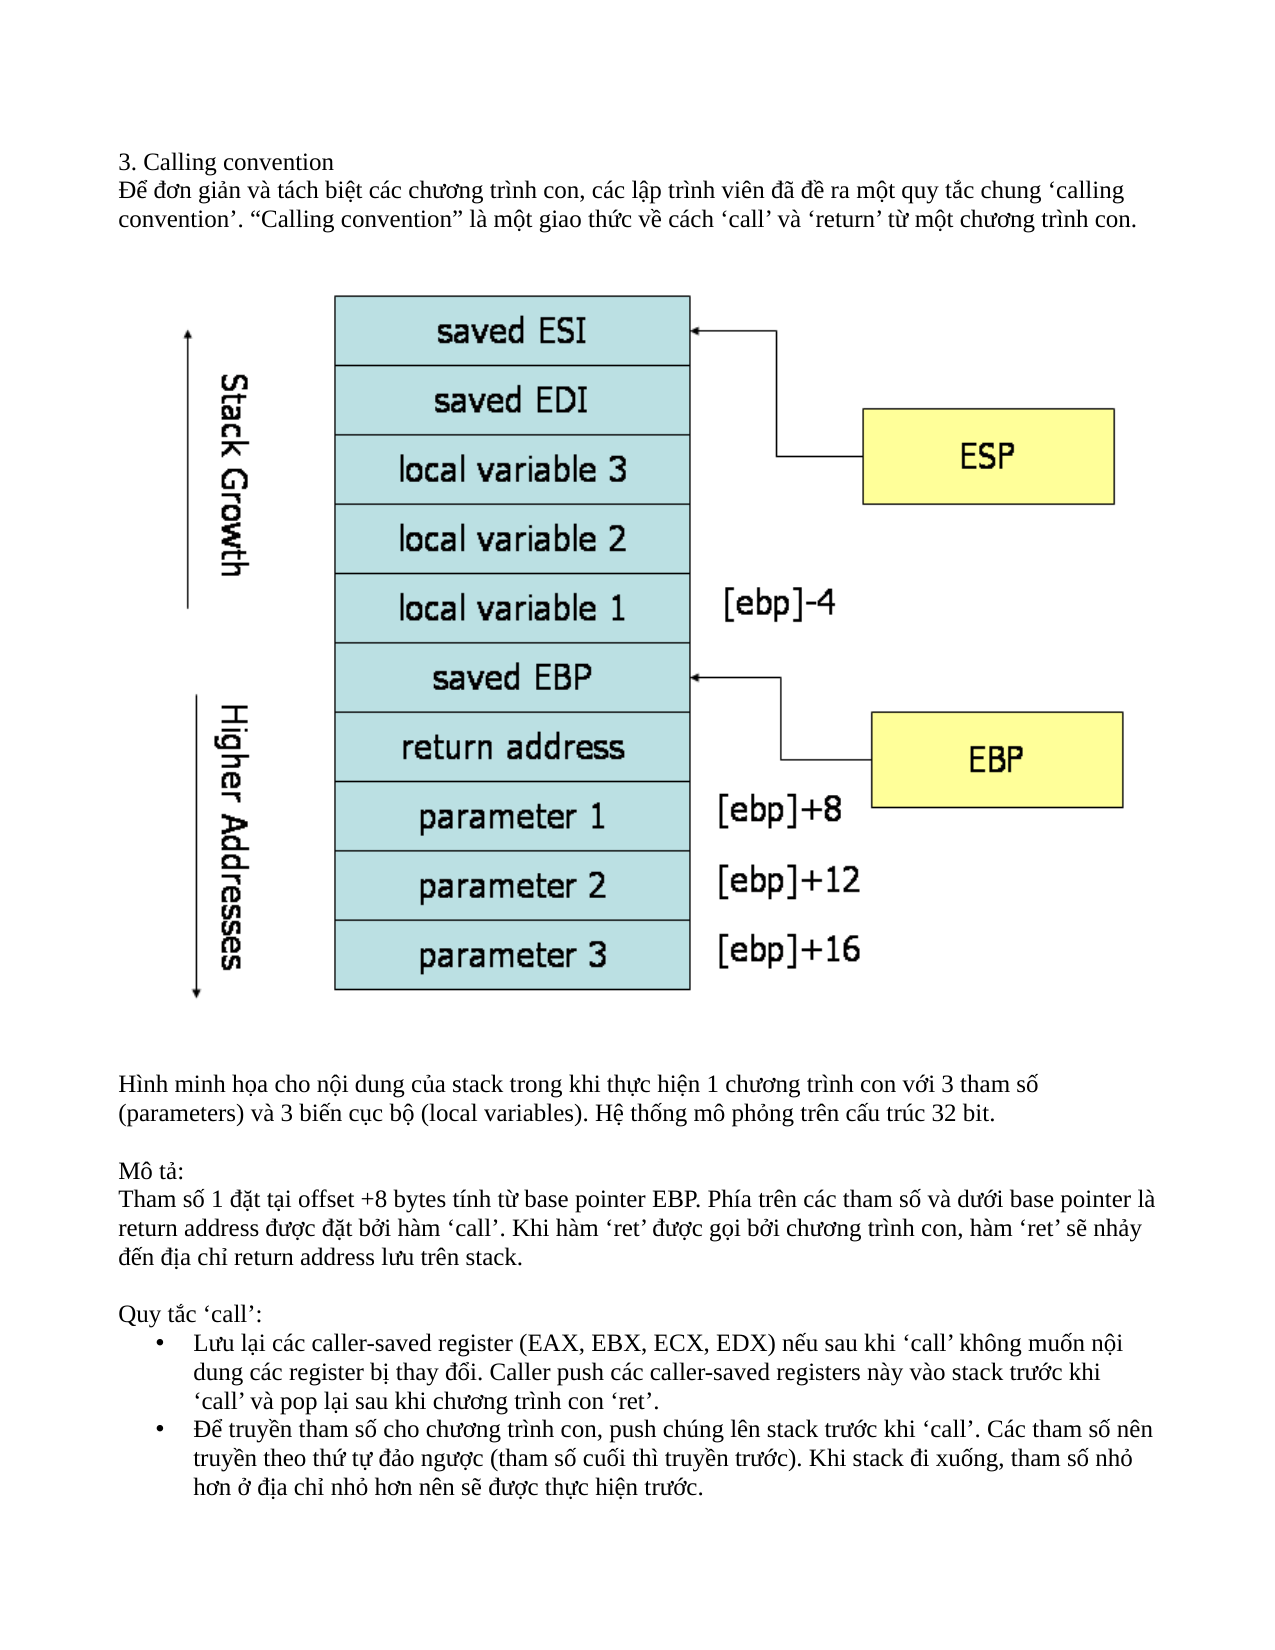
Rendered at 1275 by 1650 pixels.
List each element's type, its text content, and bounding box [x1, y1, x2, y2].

list Lưu lại các caller-saved register (EAX, EBX, ECX, EDX) nếu sau khi ‘call’ không muốn nội dung các register bị thay đổi. Caller push các caller-saved registers này vào stack trước khi ‘call’ và pop lại sau khi chương trình con ‘ret’. [156, 1328, 1157, 1414]
text 3. Calling convention [118, 147, 1157, 176]
text Quy tắc ‘call’: [118, 1299, 1157, 1328]
text Tham số 1 đặt tại offset +8 bytes tính từ base pointer EBP. Phía trên các tham số và dưới base pointer là return address được đặt bởi hàm ‘call’. Khi hàm ‘ret’ được gọi bởi chương trình con, hàm ‘ret’ sẽ nhảy đến địa chỉ return address lưu trên stack. [118, 1184, 1157, 1271]
list Để truyền tham số cho chương trình con, push chúng lên stack trước khi ‘call’. Các tham số nên truyền theo thứ tự đảo ngược (tham số cuối thì truyền trước). Khi stack đi xuống, tham số nhỏ hơn ở địa chỉ nhỏ hơn nên sẽ được thực hiện trước. [156, 1414, 1157, 1501]
text Mô tả: [118, 1156, 1157, 1184]
picture [118, 261, 1157, 1041]
text Hình minh họa cho nội dung của stack trong khi thực hiện 1 chương trình con với 3 tham số (parameters) và 3 biến cục bộ (local variables). Hệ thống mô phỏng trên cấu trúc 32 bit. [118, 1041, 1157, 1127]
text Để đơn giản và tách biệt các chương trình con, các lập trình viên đã đề ra một quy tắc chung ‘calling convention’. “Calling convention” là một giao thức về cách ‘call’ và ‘return’ từ một chương trình con. [118, 176, 1157, 233]
